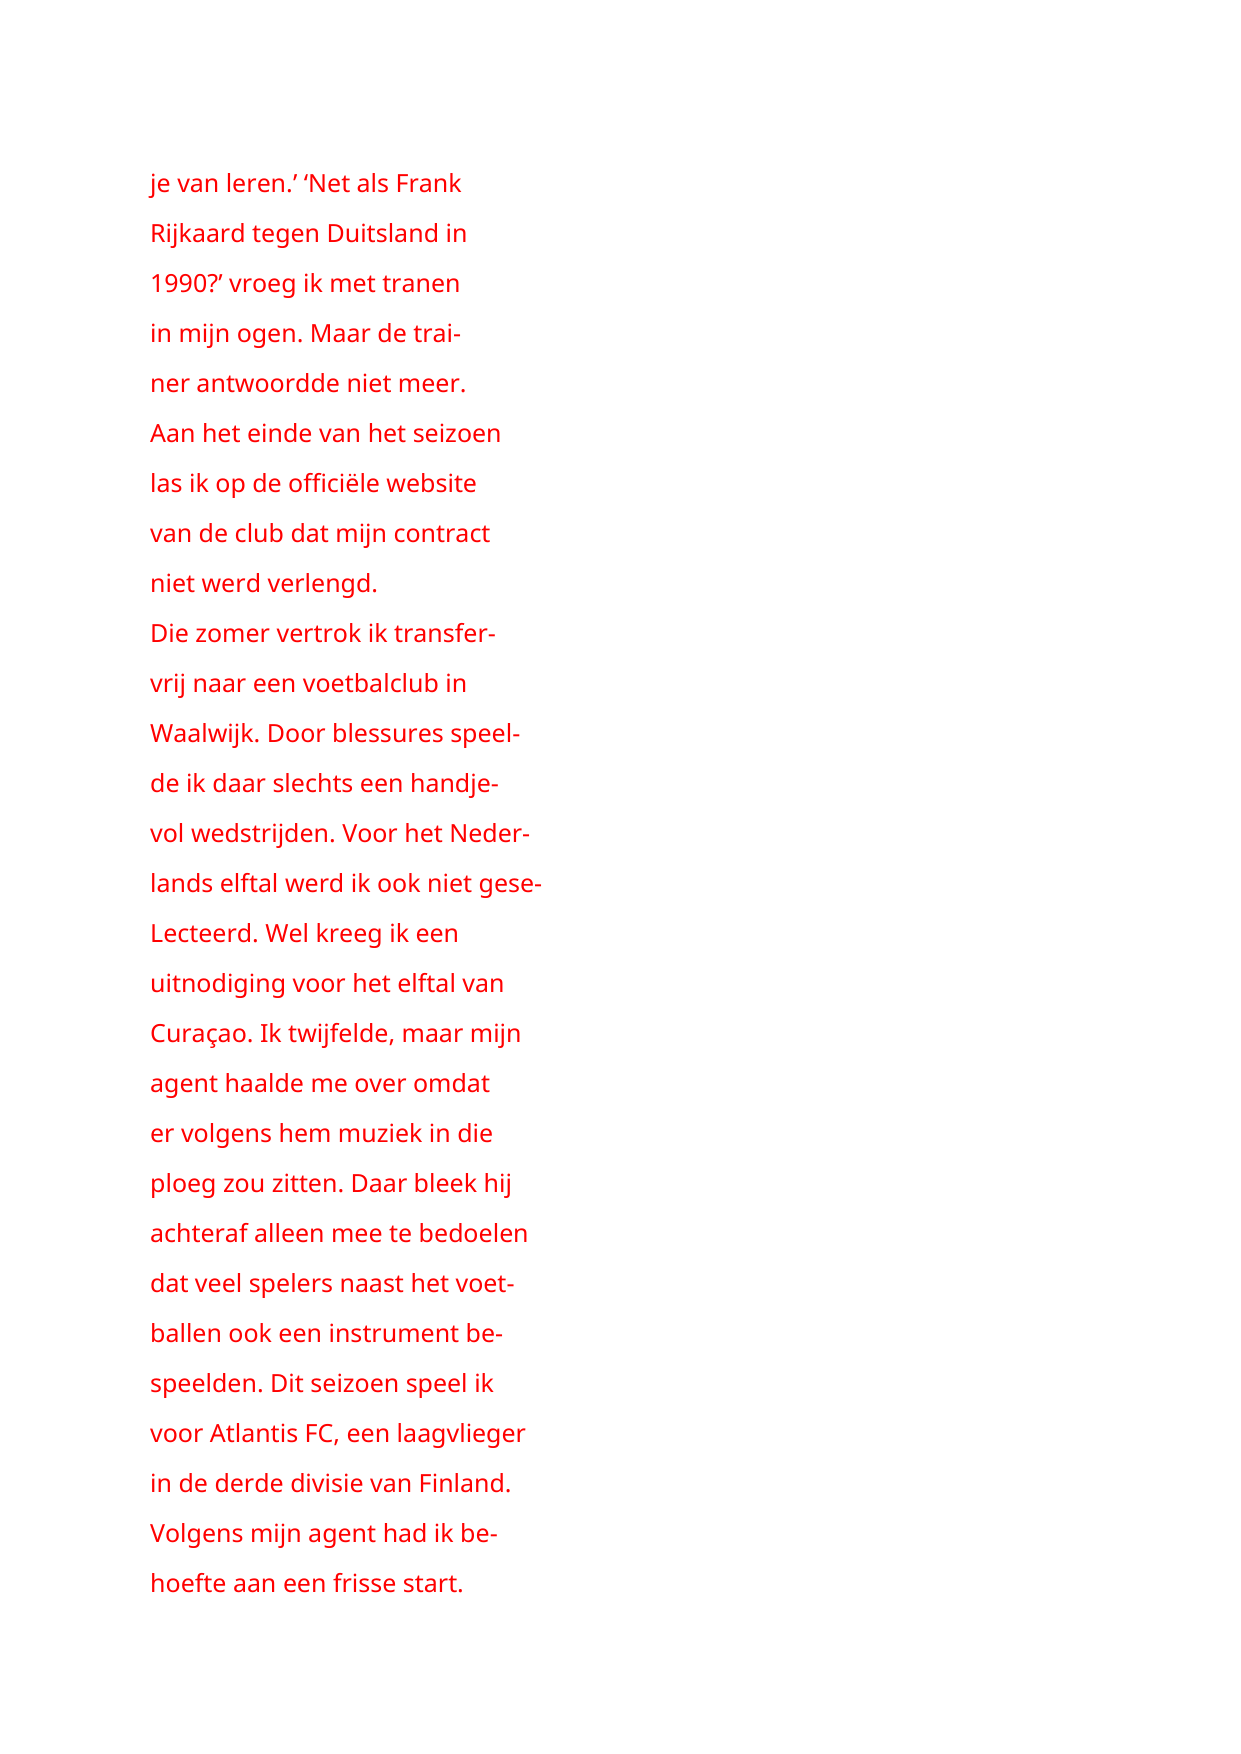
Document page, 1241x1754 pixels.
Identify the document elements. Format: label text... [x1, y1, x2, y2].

text agent haalde me over omdat [150, 1050, 1090, 1100]
text achteraf alleen mee te bedoelen [150, 1200, 1090, 1250]
text er volgens hem muziek in die [150, 1100, 1090, 1150]
text hoefte aan een frisse start. [150, 1550, 1090, 1600]
text niet werd verlengd. Die zomer vertrok ik transfer- [150, 550, 1090, 650]
text je van leren.’ ‘Net als Frank [150, 150, 1090, 200]
text van de club dat mijn contract [150, 500, 1090, 550]
text speelden. Dit seizoen speel ik [150, 1350, 1090, 1400]
text uitnodiging voor het elftal van [150, 950, 1090, 1000]
text Curaçao. Ik twijfelde, maar mijn [150, 1000, 1090, 1050]
text ner antwoordde niet meer. [150, 350, 1090, 400]
text lands elftal werd ik ook niet gese- [150, 850, 1090, 900]
text in mijn ogen. Maar de trai- [150, 300, 1090, 350]
text ploeg zou zitten. Daar bleek hij [150, 1150, 1090, 1200]
text Aan het einde van het seizoen [150, 400, 1090, 450]
text in de derde divisie van Finland. [150, 1450, 1090, 1500]
text Waalwijk. Door blessures speel- [150, 700, 1090, 750]
text vrij naar een voetbalclub in [150, 650, 1090, 700]
text Lecteerd. Wel kreeg ik een [150, 900, 1090, 950]
text dat veel spelers naast het voet- [150, 1250, 1090, 1300]
text vol wedstrijden. Voor het Neder- [150, 800, 1090, 850]
text Volgens mijn agent had ik be- [150, 1500, 1090, 1550]
text de ik daar slechts een handje- [150, 750, 1090, 800]
text las ik op de officiële website [150, 450, 1090, 500]
text ballen ook een instrument be- [150, 1300, 1090, 1350]
text voor Atlantis FC, een laagvlieger [150, 1400, 1090, 1450]
text Rijkaard tegen Duitsland in [150, 200, 1090, 250]
text 1990?’ vroeg ik met tranen [150, 250, 1090, 300]
